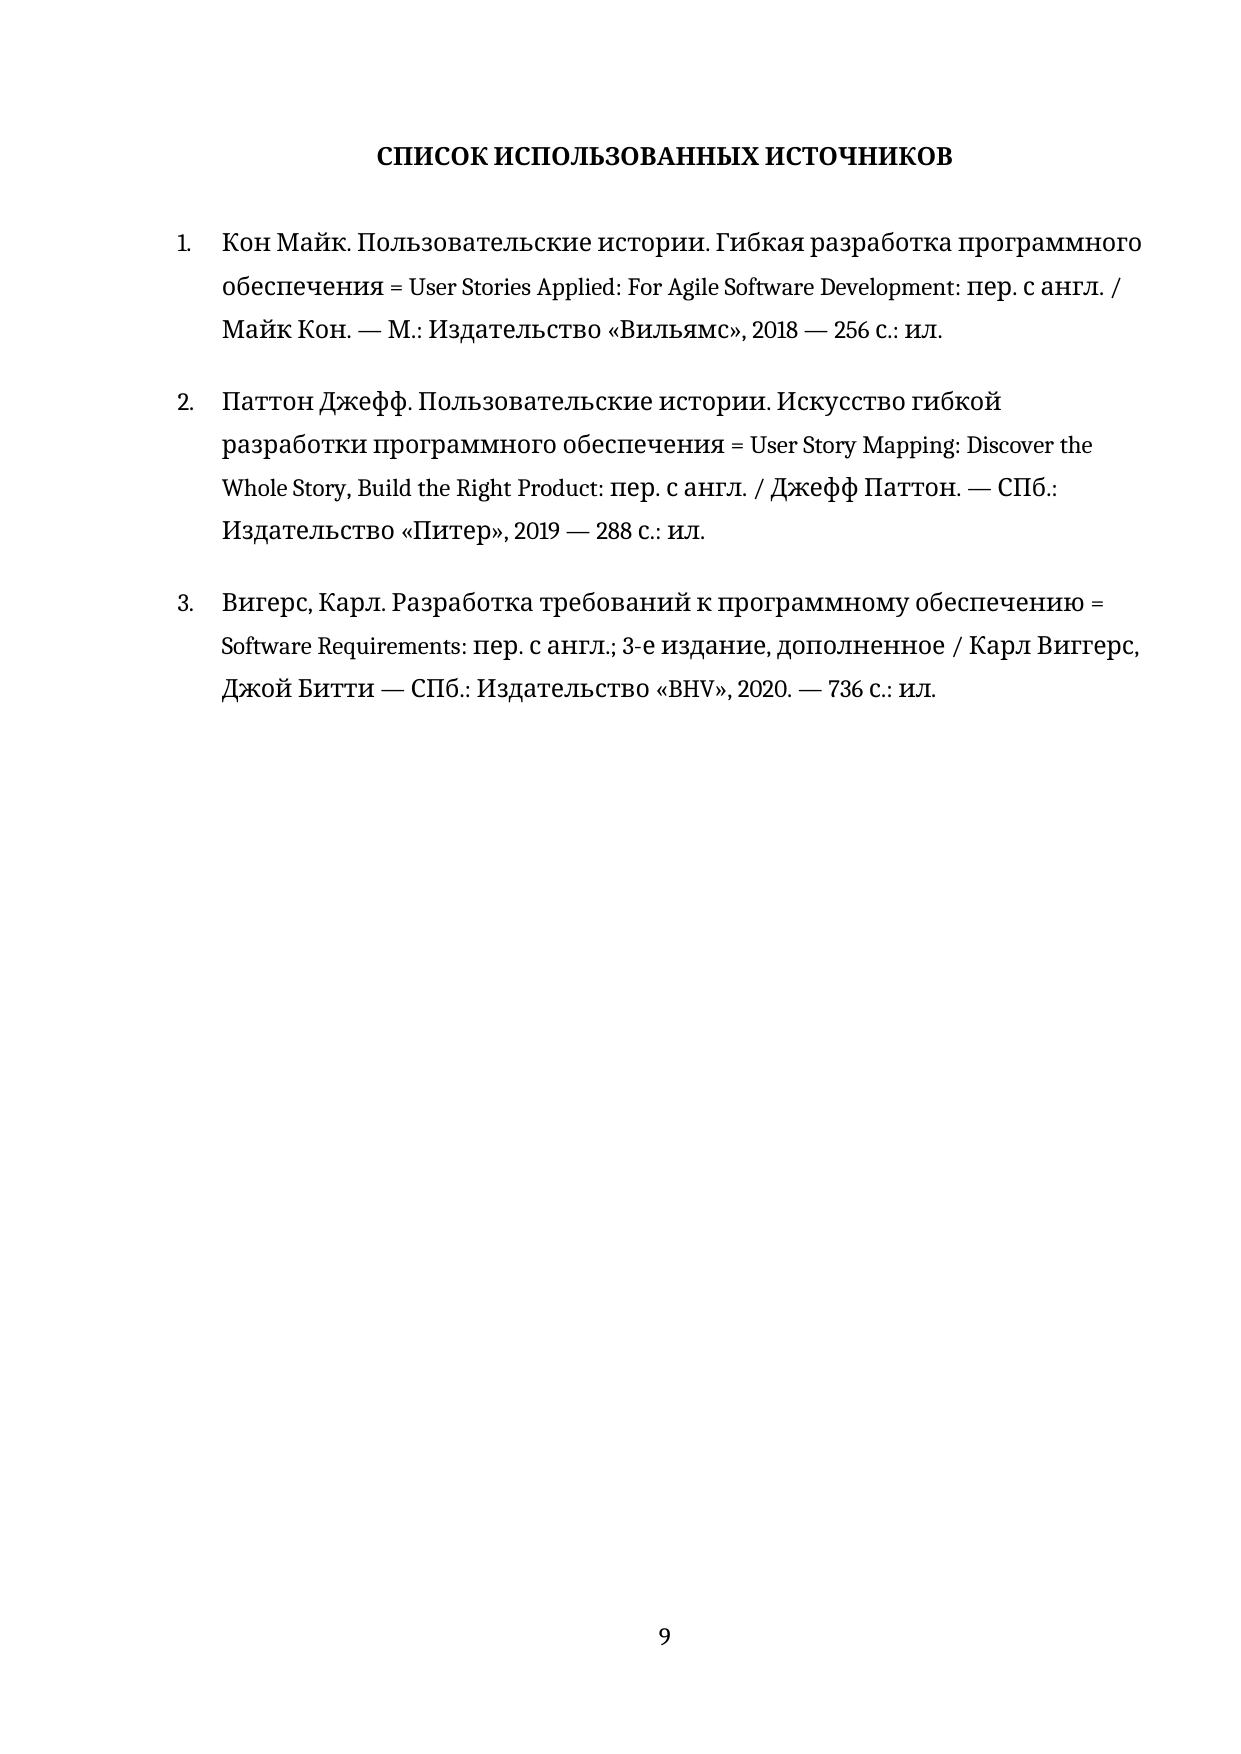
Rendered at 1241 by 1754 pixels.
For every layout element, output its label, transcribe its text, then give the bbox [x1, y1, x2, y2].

list Вигерс, Карл. Разработка требований к программному обеспечению = Software Requirements: пер. с англ.; 3-е издание, дополненное / Карл Виггерс, Джой Битти — СПб.: Издательство «BHV», 2020. — 736 с.: ил. [177, 589, 1152, 704]
list Паттон Джефф. Пользовательские истории. Искусство гибкой разработки программного обеспечения = User Story Mapping: Discover the Whole Story, Build the Right Product: пер. с англ. / Джефф Паттон. — СПб.: Издательство «Питер», 2019 — 288 с.: ил. [177, 387, 1152, 546]
text СПИСОК ИСПОЛЬЗОВАННЫХ ИСТОЧНИКОВ [177, 143, 1152, 172]
list Кон Майк. Пользовательские истории. Гибкая разработка программного обеспечения = User Stories Applied: For Agile Software Development: пер. с англ. / Майк Кон. — М.: Издательство «Вильямс», 2018 — 256 с.: ил. [177, 229, 1152, 344]
